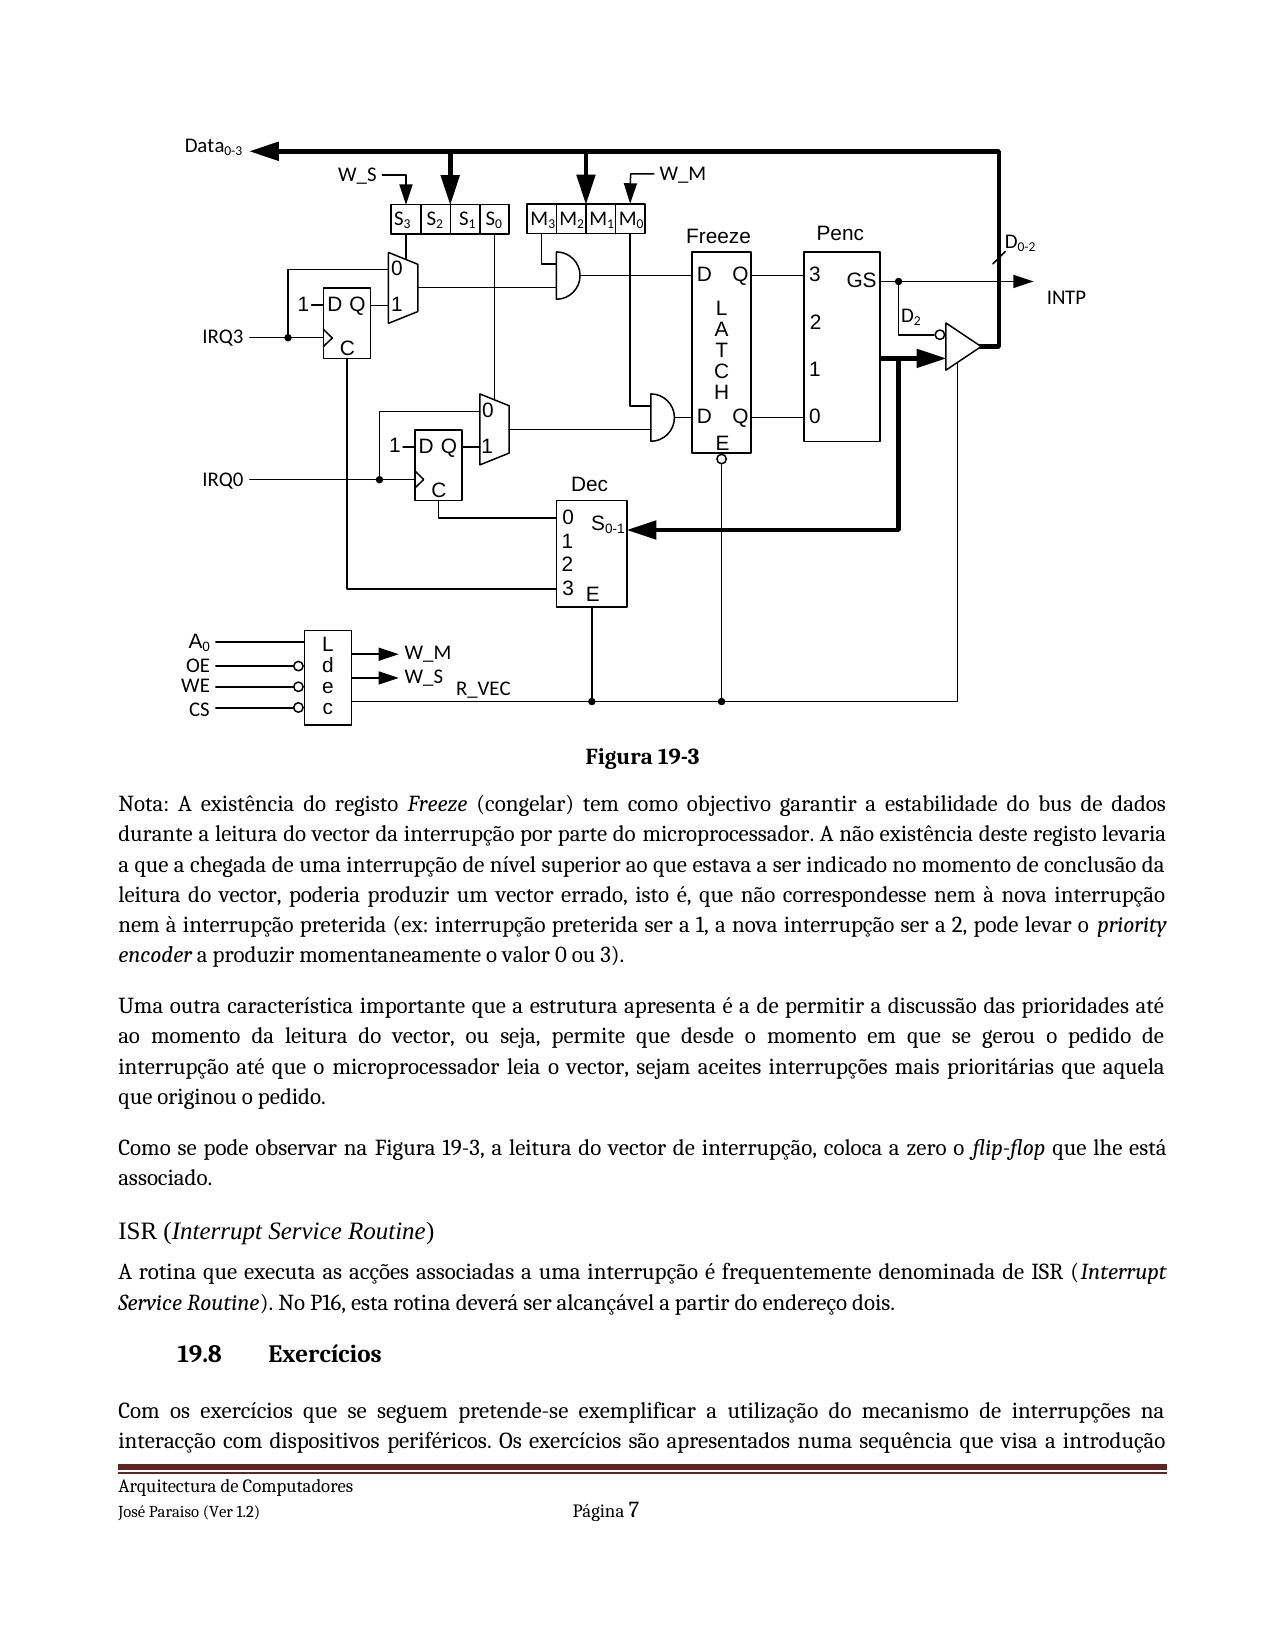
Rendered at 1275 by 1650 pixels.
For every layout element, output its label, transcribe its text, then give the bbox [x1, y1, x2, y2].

text ISR (Interrupt Service Routine) [118, 1216, 1167, 1245]
text Como se pode observar na Figura 19 -3, a leitura do vector de interrupção, coloca a zero o flip-flop que lhe está associado. [118, 1135, 1167, 1191]
text Figura 19‑3 [118, 744, 1167, 770]
text Uma outra característica importante que a estrutura apresenta é a de permitir a discussão das prioridades até ao momento da leitura do vector, ou seja, permite que desde o momento em que se gerou o pedido de interrupção até que o microprocessador leia o vector, sejam aceites interrupções mais prioritárias que aquela que originou o pedido. [118, 993, 1167, 1110]
text Nota: A existência do registo Freeze (congelar) tem como objectivo garantir a estabilidade do bus de dados durante a leitura do vector da interrupção por parte do microprocessador. A não existência deste registo levaria a que a chegada de uma interrupção de nível superior ao que estava a ser indicado no momento de conclusão da leitura do vector, poderia produzir um vector errado, isto é, que não correspondesse nem à nova interrupção nem à interrupção preterida (ex: interrupção preterida ser a 1, a nova interrupção ser a 2, pode levar o priority encoder a produzir momentaneamente o valor 0 ou 3). [118, 791, 1167, 968]
text A rotina que executa as acções associadas a uma interrupção é frequentemente denominada de ISR (Interrupt Service Routine). No P16, esta rotina deverá ser alcançável a partir do endereço dois. [118, 1259, 1167, 1316]
text Com os exercícios que se seguem pretende-se exemplificar a utilização do mecanismo de interrupções na interacção com dispositivos periféricos. Os exercícios são apresentados numa sequência que visa a introdução [118, 1398, 1167, 1454]
subtitle Exercícios [177, 1340, 1167, 1369]
